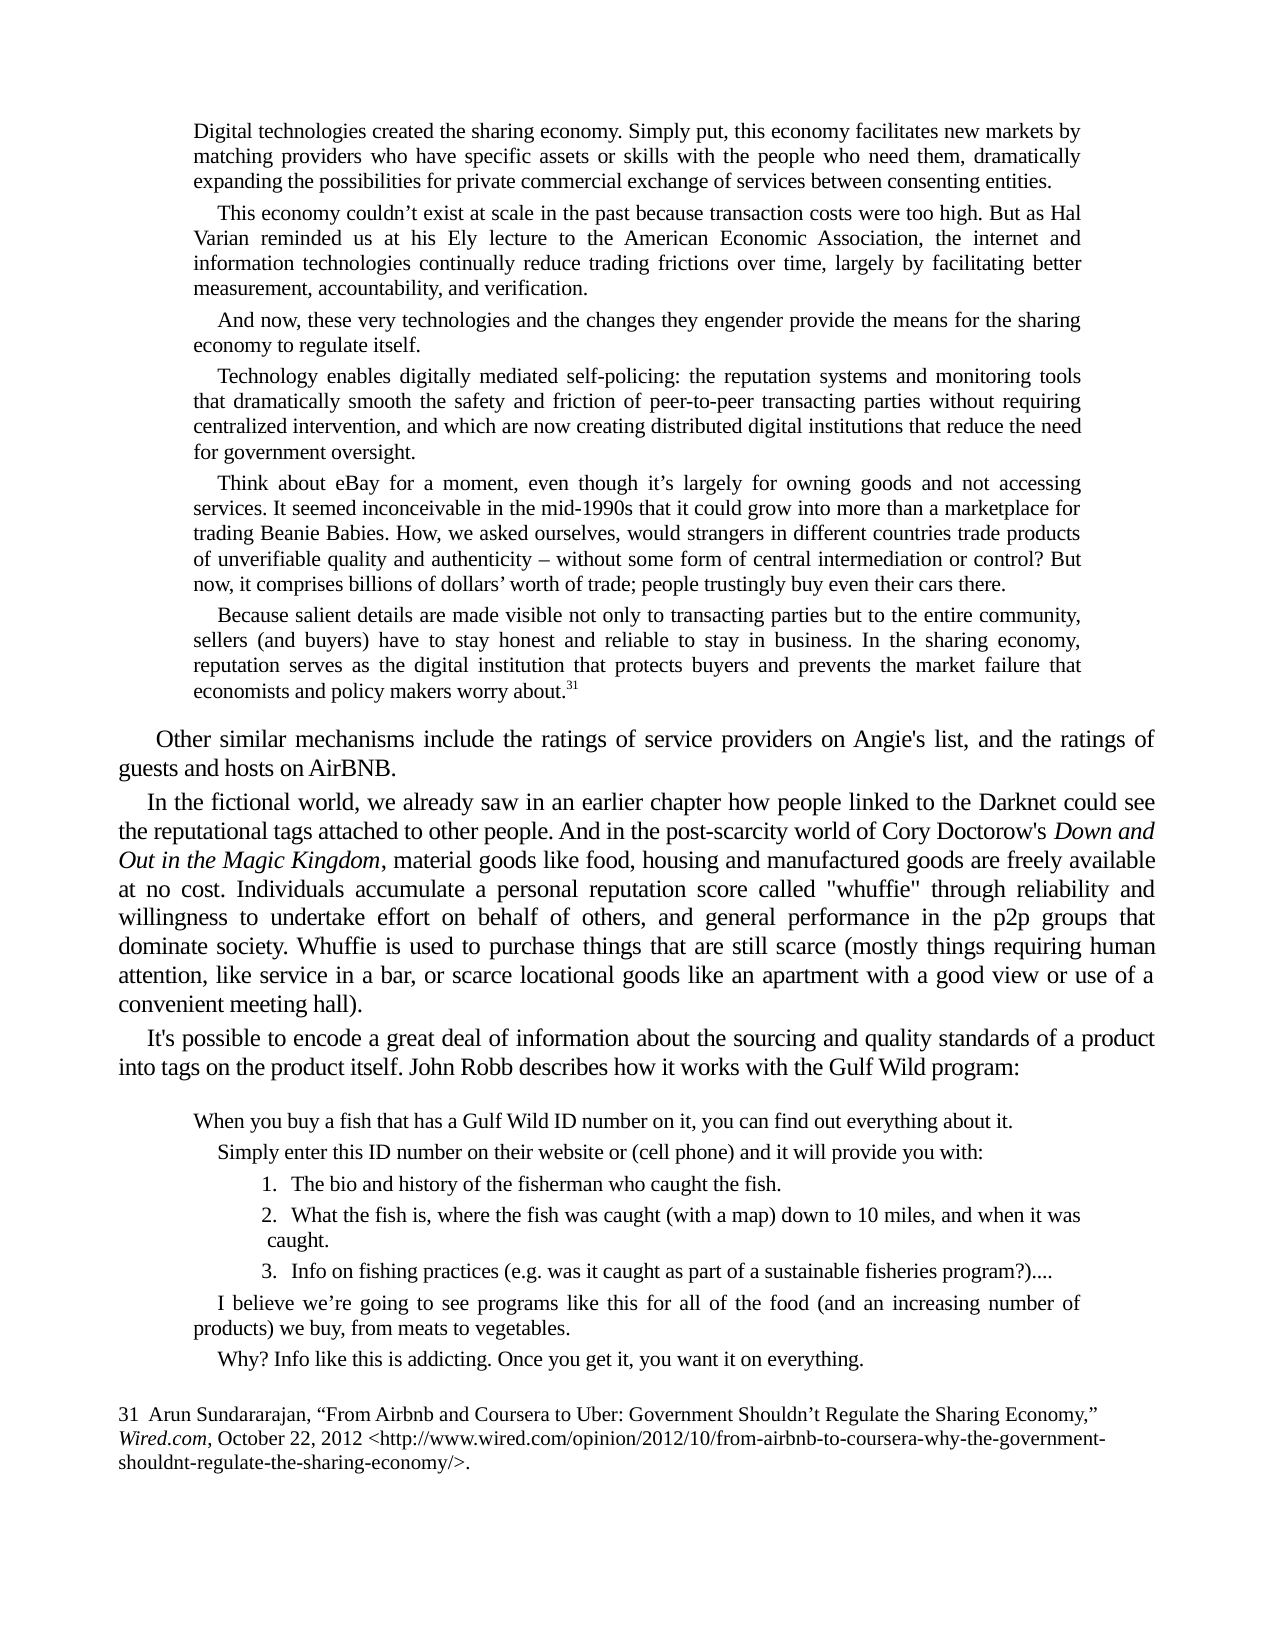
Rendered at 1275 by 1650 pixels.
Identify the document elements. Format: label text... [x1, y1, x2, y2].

text Because salient details are made visible not only to transacting parties but to the entire community, sellers (and buyers) have to stay honest and reliable to stay in business. In the sharing economy, reputation serves as the digital institution that protects buyers and prevents the market failure that economists and policy makers worry about. [193, 602, 1082, 703]
text Arun Sundararajan, “From Airbnb and Coursera to Uber: Government Shouldn’t Regulate the Sharing Economy,” Wired.com, October 22, 2012 <http://www.wired.com/opinion/2012/10/from-airbnb-to-coursera-why-the-government-shouldnt-regulate-the-sharing-economy/>. [118, 1401, 1157, 1474]
text Digital technologies created the sharing economy. Simply put, this economy facilitates new markets by matching providers who have specific assets or skills with the people who need them, dramatically expanding the possibilities for private commercial exchange of services between consenting entities. [193, 118, 1082, 194]
text Why? Info like this is addicting. Once you get it, you want it on everything. [193, 1346, 1082, 1371]
text This economy couldn’t exist at scale in the past because transaction costs were too high. But as Hal Varian reminded us at his Ely lecture to the American Economic Association, the internet and information technologies continually reduce trading frictions over time, largely by facilitating better measurement, accountability, and verification. [193, 200, 1082, 301]
text I believe we’re going to see programs like this for all of the food (and an increasing number of products) we buy, from meats to vegetables. [193, 1289, 1082, 1340]
text When you buy a fish that has a Gulf Wild ID number on it, you can find out everything about it. [193, 1108, 1082, 1133]
text Simply enter this ID number on their website or (cell phone) and it will provide you with: [193, 1139, 1082, 1164]
text And now, these very technologies and the changes they engender provide the means for the sharing economy to regulate itself. [193, 307, 1082, 357]
list Info on fishing practices (e.g. was it caught as part of a sustainable fisheries program?).... [237, 1258, 1082, 1283]
text In the fictional world, we already saw in an earlier chapter how people linked to the Darknet could see the reputational tags attached to other people. And in the post-scarcity world of Cory Doctorow's Down and Out in the Magic Kingdom, material goods like food, housing and manufactured goods are freely available at no cost. Individuals accumulate a personal reputation score called "whuffie" through reliability and willingness to undertake effort on behalf of others, and general performance in the p2p groups that dominate society. Whuffie is used to purchase things that are still scarce (mostly things requiring human attention, like service in a bar, or scarce locational goods like an apartment with a good view or use of a convenient meeting hall). [118, 787, 1157, 1017]
text Technology enables digitally mediated self-policing: the reputation systems and monitoring tools that dramatically smooth the safety and friction of peer-to-peer transacting parties without requiring centralized intervention, and which are now creating distributed digital institutions that reduce the need for government oversight. [193, 363, 1082, 464]
text Other similar mechanisms include the ratings of service providers on Angie's list, and the ratings of guests and hosts on AirBNB. [118, 724, 1157, 781]
list The bio and history of the fisherman who caught the fish. [237, 1171, 1082, 1196]
text Think about eBay for a moment, even though it’s largely for owning goods and not accessing services. It seemed inconceivable in the mid-1990s that it could grow into more than a marketplace for trading Beanie Babies. How, we asked ourselves, would strangers in different countries trade products of unverifiable quality and authenticity – without some form of central intermediation or control? But now, it comprises billions of dollars’ worth of trade; people trustingly buy even their cars there. [193, 470, 1082, 596]
text It's possible to encode a great deal of information about the sourcing and quality standards of a product into tags on the product itself. John Robb describes how it works with the Gulf Wild program: [118, 1023, 1157, 1081]
list What the fish is, where the fish was caught (with a map) down to 10 miles, and when it was caught. [237, 1202, 1082, 1252]
